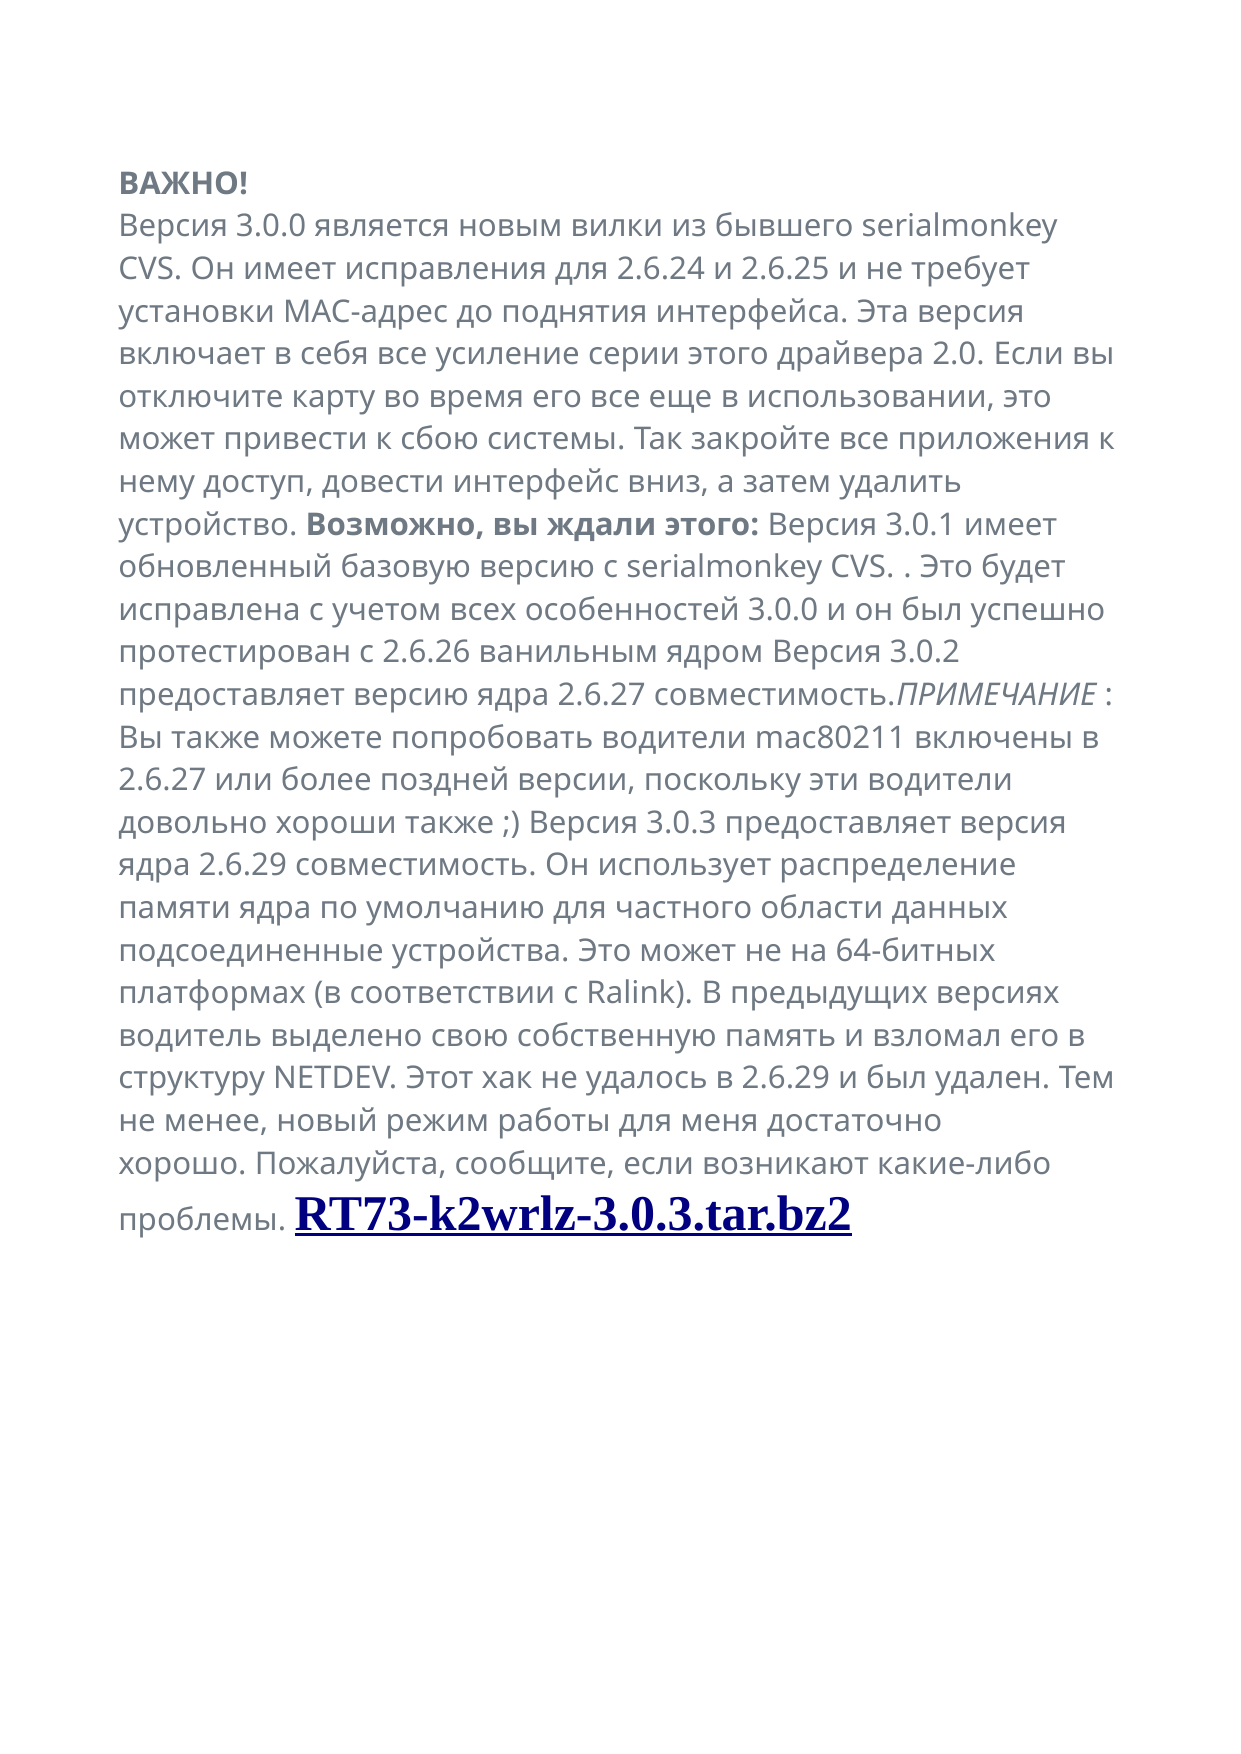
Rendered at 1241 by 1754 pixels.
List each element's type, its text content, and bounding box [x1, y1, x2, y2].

subtitle ВАЖНО! Версия 3.0.0 является новым вилки из бывшего serialmonkey CVS. Он имеет исправления для 2.6.24 и 2.6.25 и не требует установки MAC-адрес до поднятия интерфейса. Эта версия включает в себя все усиление серии этого драйвера 2.0. Если вы отключите карту во время его все еще ​​в использовании, это может привести к сбою системы. Так закройте все приложения к нему доступ, довести интерфейс вниз, а затем удалить устройство. Возможно, вы ждали этого: Версия 3.0.1 имеет обновленный базовую версию с serialmonkey CVS. . Это будет исправлена ​​с учетом всех особенностей 3.0.0 и он был успешно протестирован с 2.6.26 ванильным ядром Версия 3.0.2 предоставляет версию ядра 2.6.27 совместимость.ПРИМЕЧАНИЕ : Вы также можете попробовать водители mac80211 включены в 2.6.27 или более поздней версии, поскольку эти водители довольно хороши также ;) Версия 3.0.3 предоставляет версия ядра 2.6.29 совместимость. Он использует распределение памяти ядра по умолчанию для частного области данных подсоединенные устройства. Это может не на 64-битных платформах (в соответствии с Ralink). В предыдущих версиях водитель выделено свою собственную память и взломал его в структуру NETDEV. Этот хак не удалось в 2.6.29 и был удален. Тем не менее, новый режим работы для меня достаточно хорошо. Пожалуйста, сообщите, если возникают какие-либо проблемы. RT73-k2wrlz-3.0.3.tar.bz2 [118, 118, 1122, 1624]
